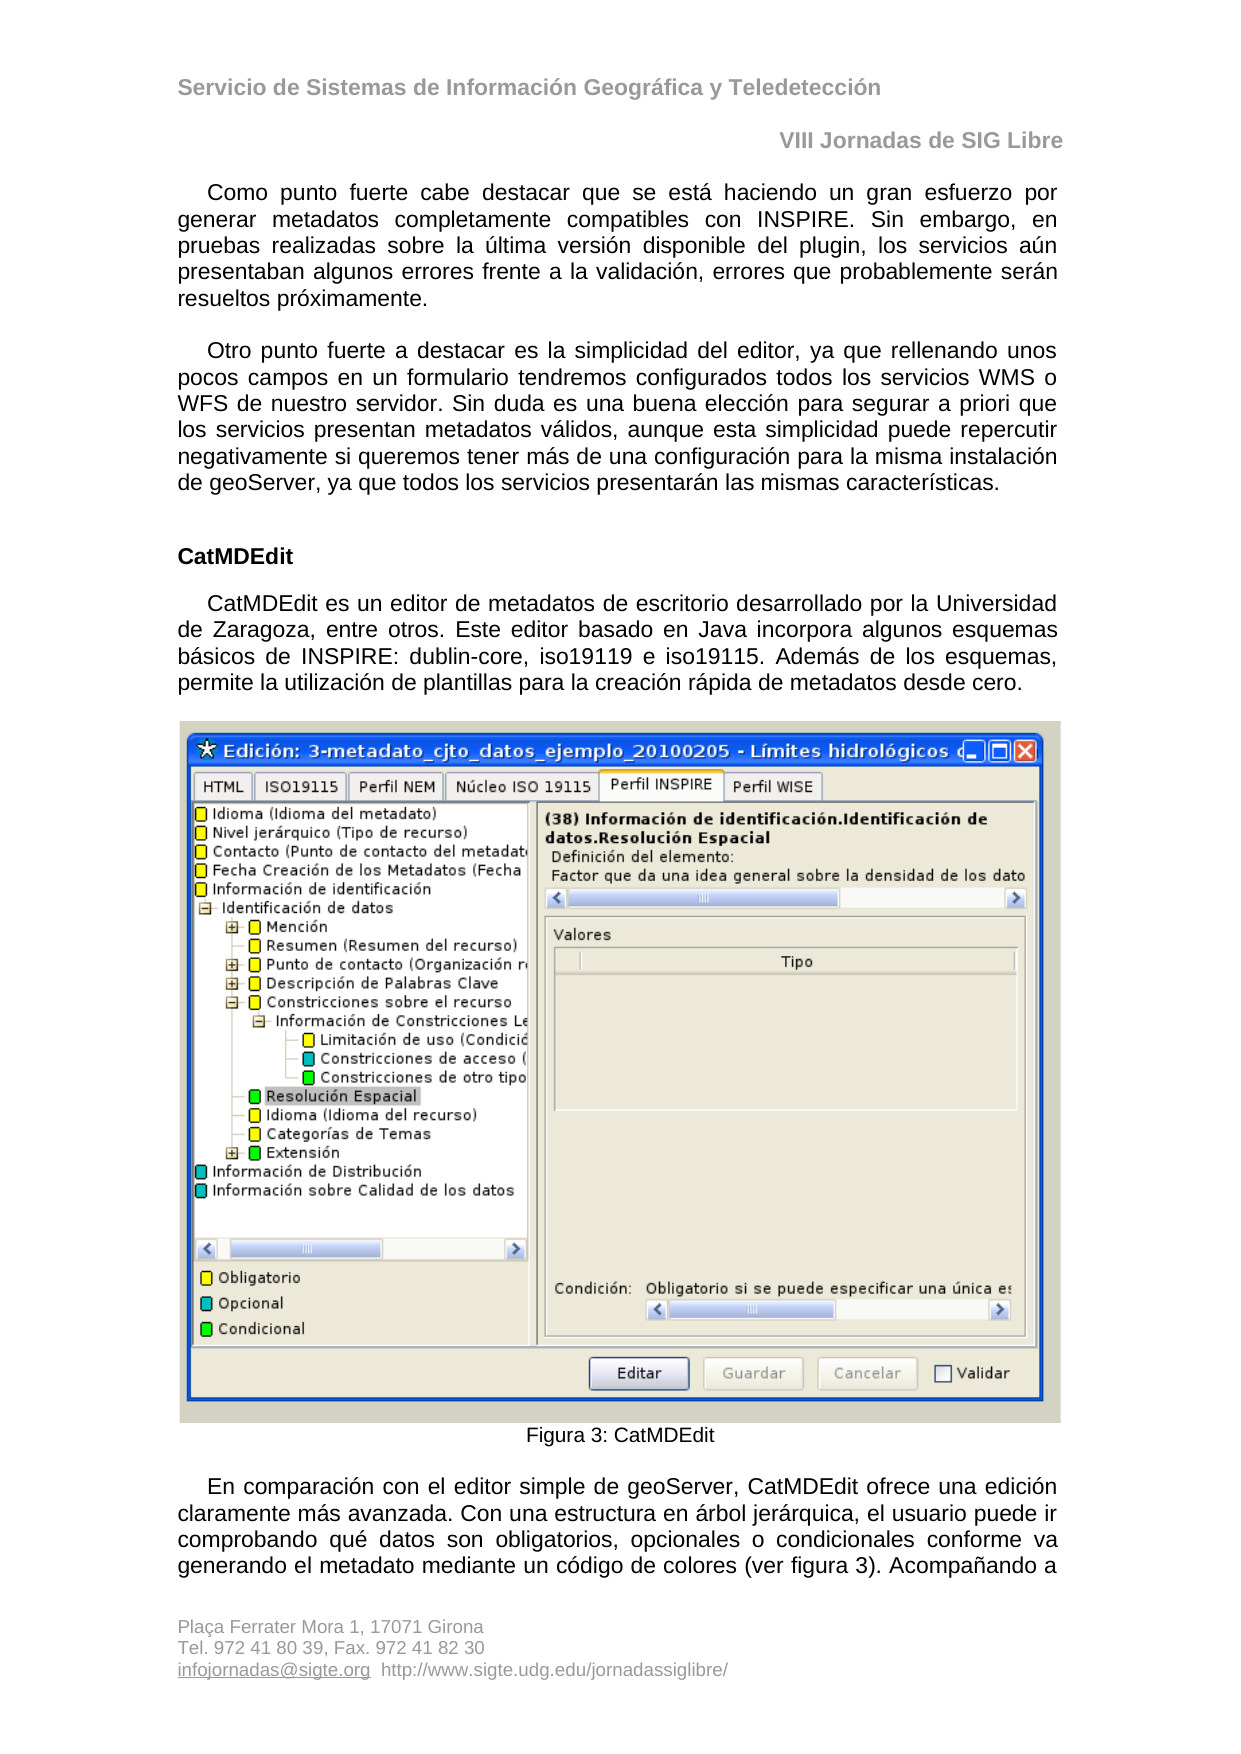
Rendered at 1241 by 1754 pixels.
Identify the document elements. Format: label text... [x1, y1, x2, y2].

picture [179, 721, 1061, 1423]
text CatMDEdit es un editor de metadatos de escritorio desarrollado por la Universidad de Zaragoza, entre otros. Este editor basado en Java incorpora algunos esquemas básicos de INSPIRE: dublin-core, iso19119 e iso19115. Además de los esquemas, permite la utilización de plantillas para la creación rápida de metadatos desde cero. [177, 590, 1058, 695]
text En comparación con el editor simple de geoServer, CatMDEdit ofrece una edición claramente más avanzada. Con una estructura en árbol jerárquica, el usuario puede ir comprobando qué datos son obligatorios, opcionales o condicionales conforme va generando el metadato mediante un código de colores (ver figura 3). Acompañando a [177, 1473, 1058, 1578]
text Otro punto fuerte a destacar es la simplicidad del editor, ya que rellenando unos pocos campos en un formulario tendremos configurados todos los servicios WMS o WFS de nuestro servidor. Sin duda es una buena elección para segurar a priori que los servicios presentan metadatos válidos, aunque esta simplicidad puede repercutir negativamente si queremos tener más de una configuración para la misma instalación de geoServer, ya que todos los servicios presentarán las mismas características. [177, 337, 1058, 496]
subtitle CatMDEdit [177, 543, 1063, 569]
text Como punto fuerte cabe destacar que se está haciendo un gran esfuerzo por generar metadatos completamente compatibles con INSPIRE. Sin embargo, en pruebas realizadas sobre la última versión disponible del plugin, los servicios aún presentaban algunos errores frente a la validación, errores que probablemente serán resueltos próximamente. [177, 179, 1058, 311]
text Figura 3: CatMDEdit [177, 722, 1063, 1447]
